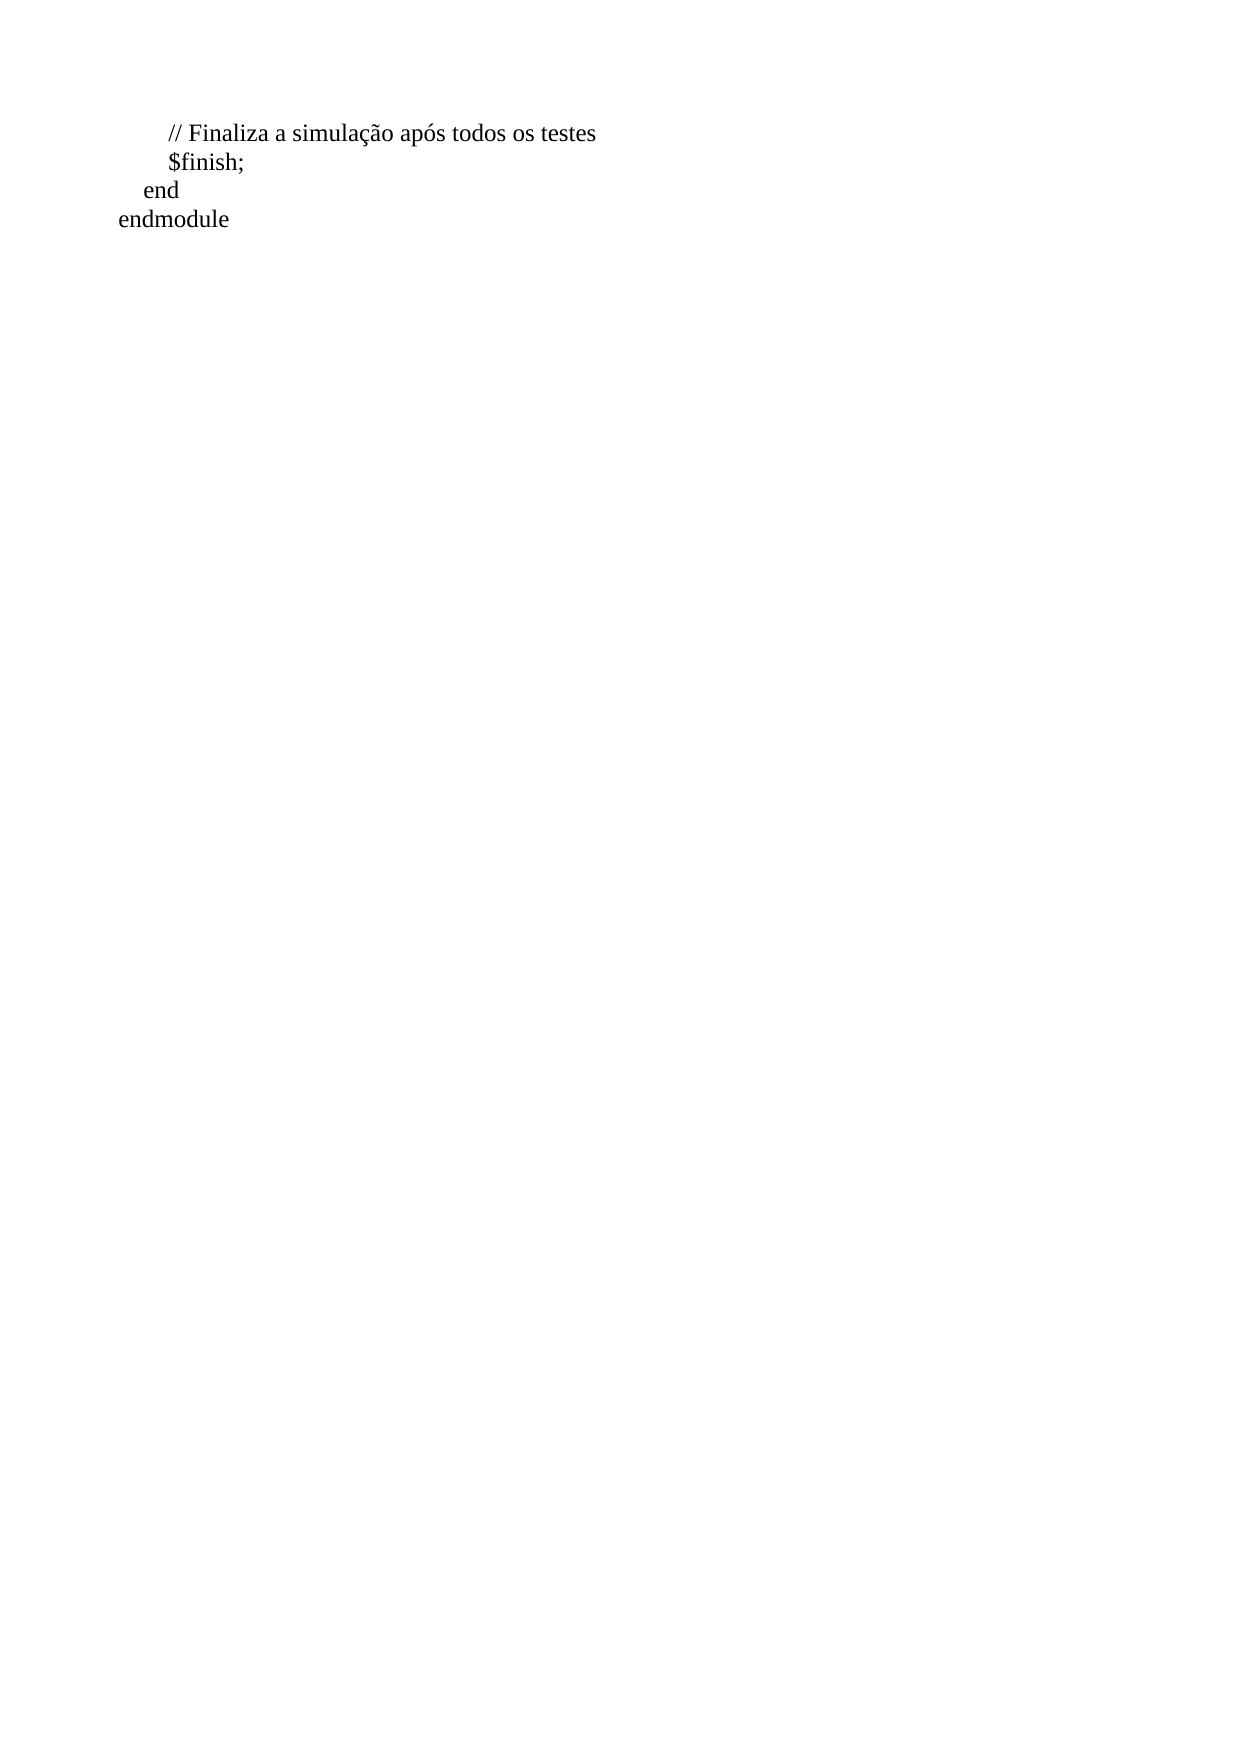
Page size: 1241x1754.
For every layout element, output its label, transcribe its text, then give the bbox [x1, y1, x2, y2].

text end [118, 176, 1122, 204]
text // Finaliza a simulação após todos os testes [118, 118, 1122, 147]
text $finish; [118, 147, 1122, 176]
text endmodule [118, 204, 1122, 233]
